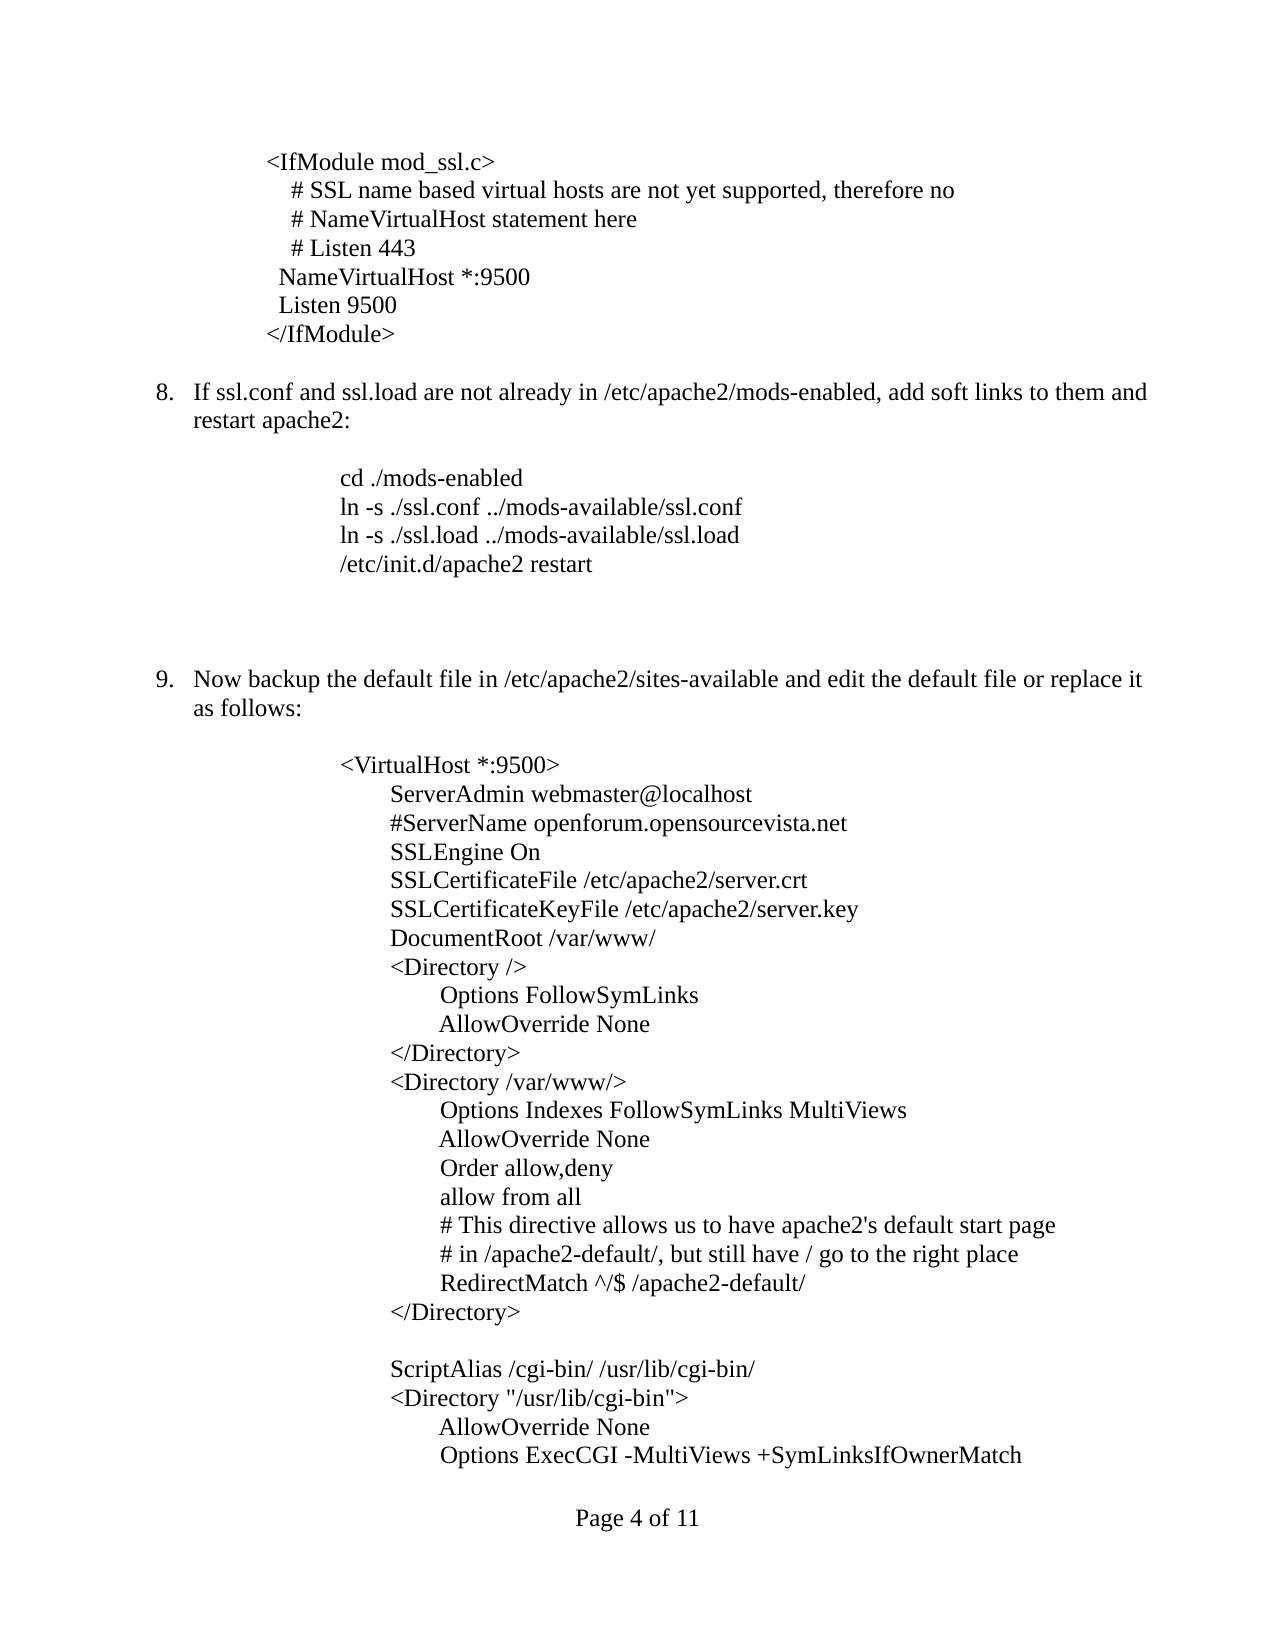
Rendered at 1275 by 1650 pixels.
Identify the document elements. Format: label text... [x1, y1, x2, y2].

text SSLEngine On [340, 837, 1157, 866]
text NameVirtualHost *:9500 [266, 262, 1157, 291]
text #ServerName openforum.opensourcevista.net [340, 808, 1157, 837]
text Options ExecCGI -MultiViews +SymLinksIfOwnerMatch [340, 1441, 1157, 1469]
text <Directory /> [340, 952, 1157, 981]
text ln -s ./ssl.conf ../mods-available/ssl.conf [340, 492, 1157, 521]
text # in /apache2-default/, but still have / go to the right place [340, 1239, 1157, 1268]
text /etc/init.d/apache2 restart [340, 549, 1157, 578]
text # This directive allows us to have apache2's default start page [340, 1211, 1157, 1239]
text # SSL name based virtual hosts are not yet supported, therefore no [266, 176, 1157, 204]
text SSLCertificateFile /etc/apache2/server.crt [340, 866, 1157, 894]
text RedirectMatch ^/$ /apache2-default/ [340, 1268, 1157, 1297]
text <VirtualHost *:9500> [340, 751, 1157, 779]
text AllowOverride None [340, 1412, 1157, 1441]
text </Directory> [340, 1038, 1157, 1067]
text <IfModule mod_ssl.c> [266, 147, 1157, 176]
text SSLCertificateKeyFile /etc/apache2/server.key [340, 894, 1157, 923]
text Order allow,deny [340, 1153, 1157, 1182]
text # NameVirtualHost statement here [266, 204, 1157, 233]
text Listen 9500 [266, 291, 1157, 319]
text </Directory> [340, 1297, 1157, 1326]
text Options Indexes FollowSymLinks MultiViews [340, 1096, 1157, 1124]
text AllowOverride None [340, 1124, 1157, 1153]
list Now backup the default file in /etc/apache2/sites-available and edit the default file or replace it as follows: [156, 664, 1157, 722]
text allow from all [340, 1182, 1157, 1211]
list If ssl.conf and ssl.load are not already in /etc/apache2/mods-enabled, add soft links to them and restart apache2: [156, 377, 1157, 434]
text <Directory /var/www/> [340, 1067, 1157, 1096]
text </IfModule> [266, 319, 1157, 348]
text AllowOverride None [340, 1009, 1157, 1038]
text ScriptAlias /cgi-bin/ /usr/lib/cgi-bin/ [340, 1354, 1157, 1383]
text Options FollowSymLinks [340, 981, 1157, 1009]
text cd ./mods-enabled [340, 463, 1157, 492]
text DocumentRoot /var/www/ [340, 923, 1157, 952]
text <Directory "/usr/lib/cgi-bin"> [340, 1383, 1157, 1412]
text # Listen 443 [266, 233, 1157, 262]
text ServerAdmin webmaster@localhost [340, 779, 1157, 808]
text ln -s ./ssl.load ../mods-available/ssl.load [340, 521, 1157, 549]
